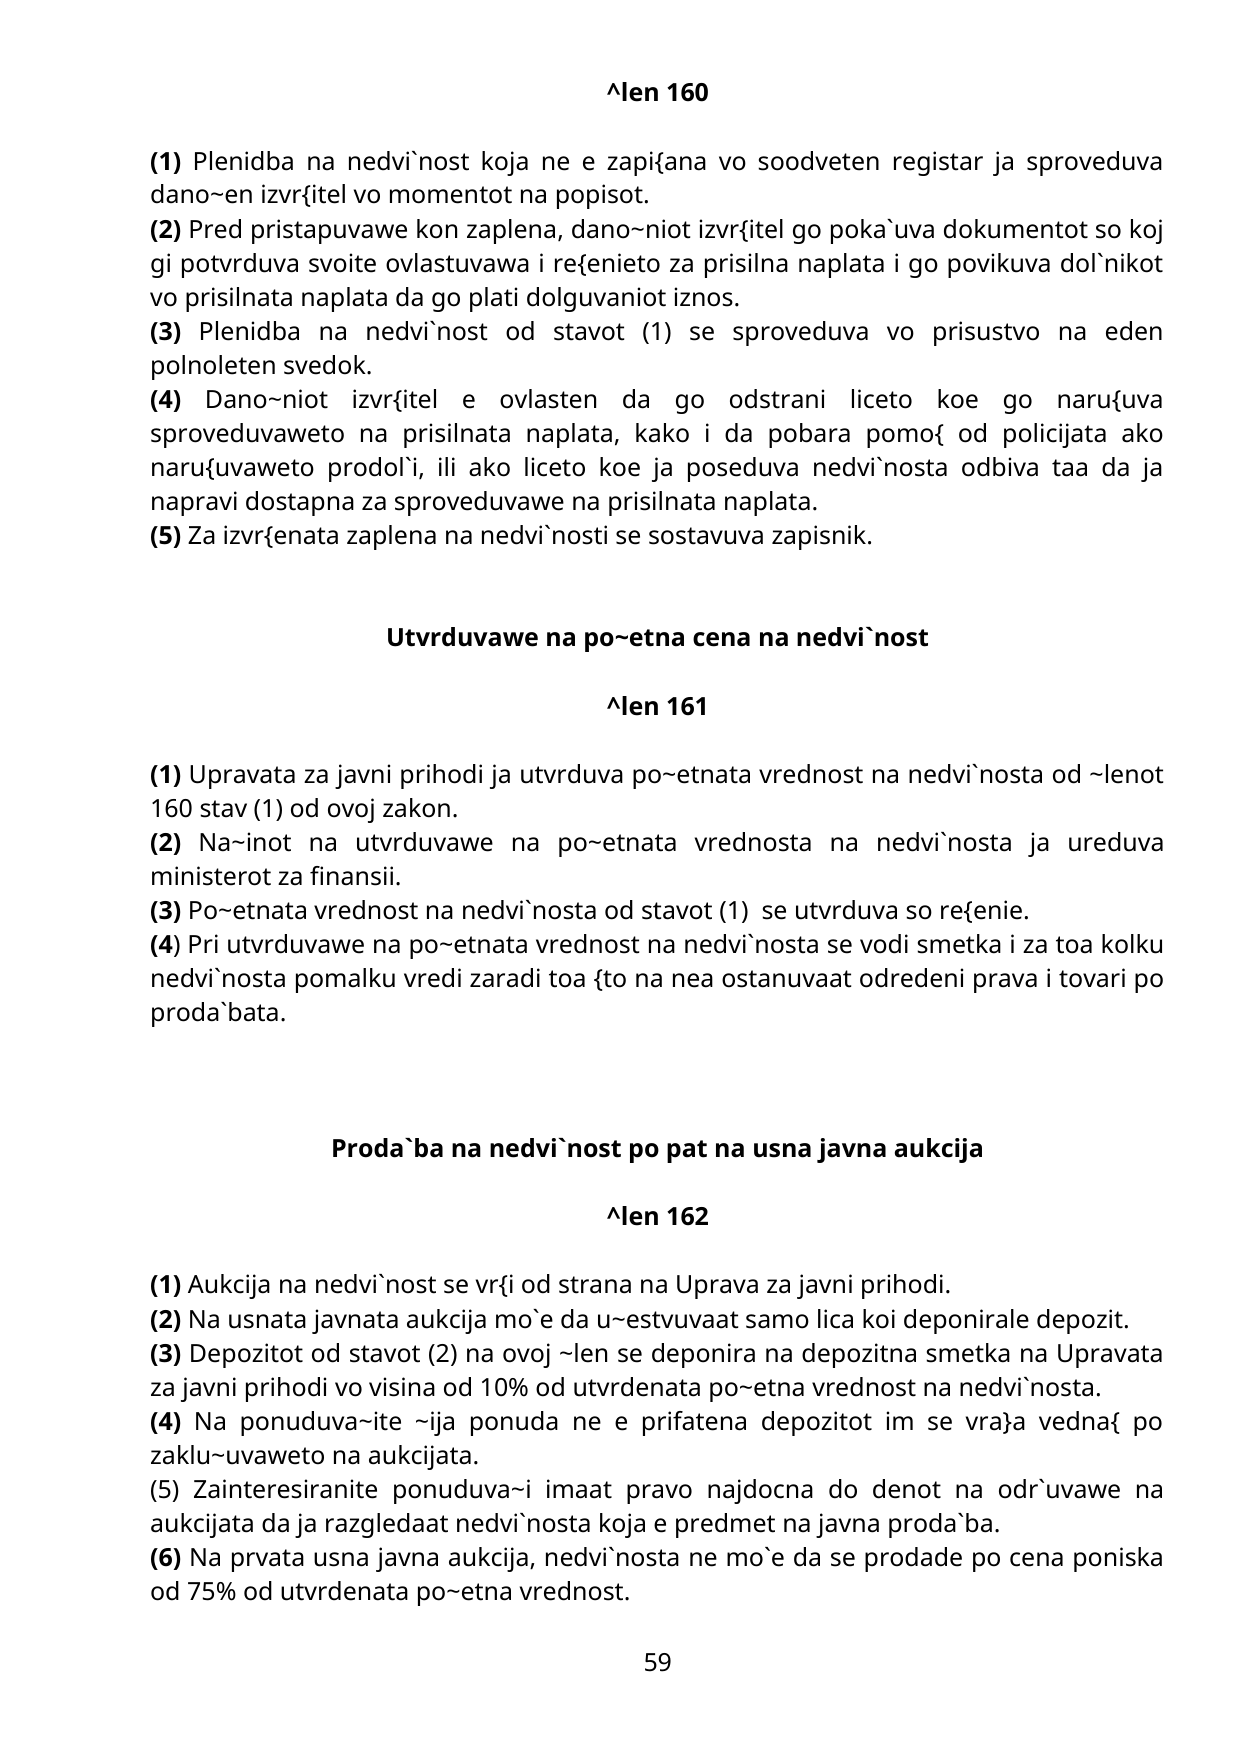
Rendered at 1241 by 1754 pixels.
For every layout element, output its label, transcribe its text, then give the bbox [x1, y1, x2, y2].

text ^len 160 [150, 75, 1165, 109]
text (1) Plenidba na nedvi`nost koja ne e zapi{ana vo soodveten registar ja sproveduva dano~en izvr{itel vo momentot na popisot. [150, 143, 1165, 211]
text (4) Pri utvrduvawe na po~etnata vrednost na nedvi`nosta se vodi smetka i za toa kolku nedvi`nosta pomalku vredi zaradi toa {to na nea ostanuvaat odredeni prava i tovari po proda`bata. [150, 927, 1165, 1029]
text ^len 161 [150, 688, 1165, 722]
text (2) Pred pristapuvawe kon zaplena, dano~niot izvr{itel go poka`uva dokumentot so koj gi potvrduva svoite ovlastuvawa i re{enieto za prisilna naplata i go povikuva dol`nikot vo prisilnata naplata da go plati dolguvaniot iznos. [150, 211, 1165, 313]
text (1) Aukcija na nedvi`nost se vr{i od strana na Uprava za javni prihodi. [150, 1267, 1165, 1301]
text (3) Po~etnata vrednost na nedvi`nosta od stavot (1) se utvrduva so re{enie. [150, 892, 1165, 927]
text (3) Plenidba na nedvi`nost od stavot (1) se sproveduva vo prisustvo na eden polnoleten svedok. [150, 313, 1165, 382]
text Proda`ba na nedvi`nost po pat na usna javna aukcija [150, 1131, 1165, 1165]
text (1) Upravata za javni prihodi ja utvrduva po~etnata vrednost na nedvi`nosta od ~lenot 160 stav (1) od ovoj zakon. [150, 756, 1165, 824]
text (2) Na usnata javnata aukcija mo`e da u~estvuvaat samo lica koi deponirale depozit. [150, 1301, 1165, 1335]
text ^len 162 [150, 1199, 1165, 1233]
text (4) Na ponuduva~ite ~ija ponuda ne e prifatena depozitot im se vra}a vedna{ po zaklu~uvaweto na aukcijata. [150, 1403, 1165, 1472]
text Utvrduvawe na po~etna cena na nedvi`nost [150, 620, 1165, 654]
text (5) Za izvr{enata zaplena na nedvi`nosti se sostavuva zapisnik. [150, 518, 1165, 552]
text (2) Na~inot na utvrduvawe na po~etnata vrednosta na nedvi`nosta ja ureduva ministerot za finansii. [150, 824, 1165, 892]
text (3) Depozitot od stavot (2) na ovoj ~len se deponira na depozitna smetka na Upravata za javni prihodi vo visina od 10% od utvrdenata po~etna vrednost na nedvi`nosta. [150, 1335, 1165, 1403]
text (5) Zainteresiranite ponuduva~i imaat pravo najdocna do denot na odr`uvawe na aukcijata da ja razgledaat nedvi`nosta koja e predmet na javna proda`ba. [150, 1472, 1165, 1540]
text (4) Dano~niot izvr{itel e ovlasten da go odstrani liceto koe go naru{uva sproveduvaweto na prisilnata naplata, kako i da pobara pomo{ od policijata ako naru{uvaweto prodol`i, ili ako liceto koe ja poseduva nedvi`nosta odbiva taa da ja napravi dostapna za sproveduvawe na prisilnata naplata. [150, 382, 1165, 518]
text (6) Na prvata usna javna aukcija, nedvi`nosta ne mo`e da se prodade po cena poniska od 75% od utvrdenata po~etna vrednost. [150, 1540, 1165, 1608]
